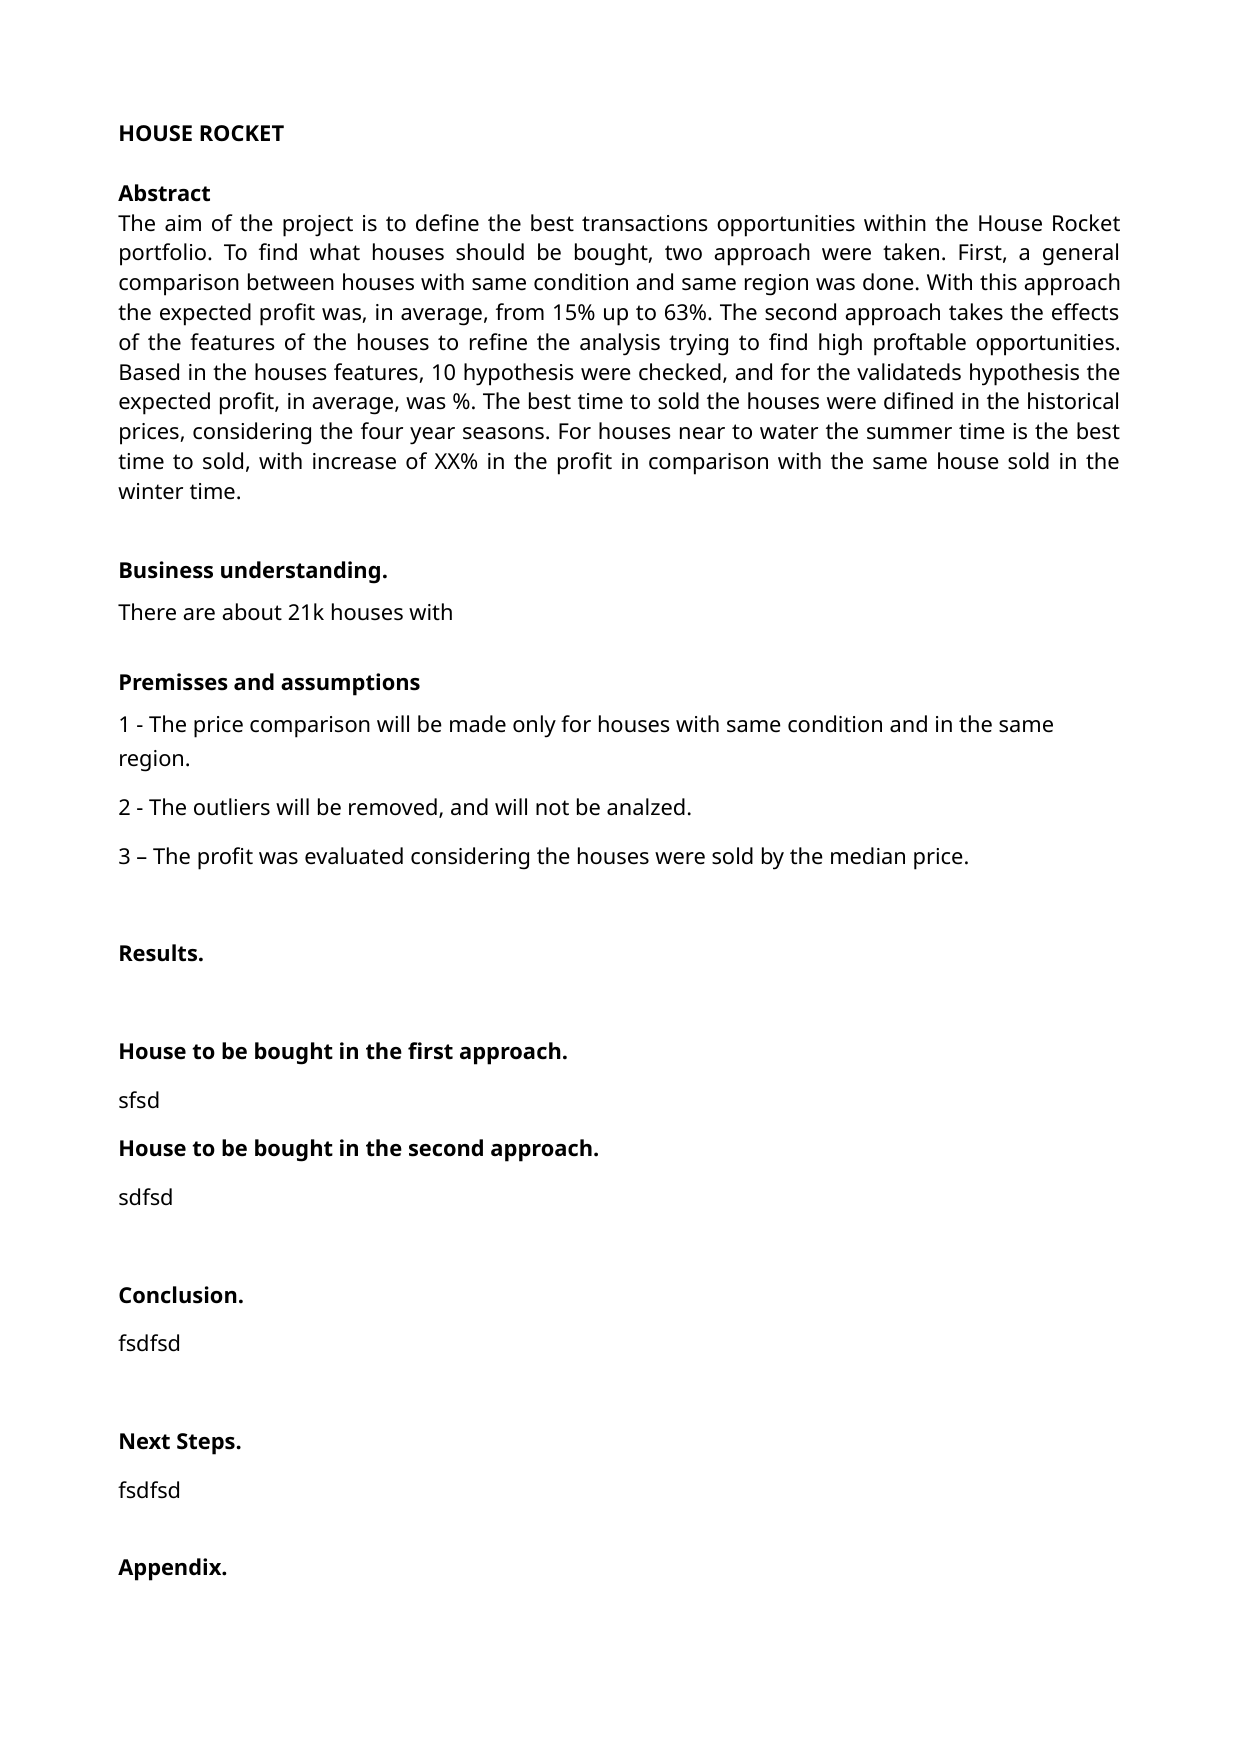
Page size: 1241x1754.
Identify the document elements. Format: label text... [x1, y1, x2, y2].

subtitle Business understanding. [118, 555, 1122, 585]
text There are about 21k houses with [118, 597, 1122, 627]
text 3 – The profit was evaluated considering the houses were sold by the median price. [118, 841, 1122, 871]
text Results. [118, 938, 1122, 968]
text 2 - The outliers will be removed, and will not be analzed. [118, 792, 1122, 822]
text Abstract [118, 178, 1122, 207]
text The aim of the project is to define the best transactions opportunities within the House Rocket portfolio. To find what houses should be bought, two approach were taken. First, a general comparison between houses with same condition and same region was done. With this approach the expected profit was, in average, from 15% up to 63%. The second approach takes the effects of the features of the houses to refine the analysis trying to find high proftable opportunities. Based in the houses features, 10 hypothesis were checked, and for the validateds hypothesis the expected profit, in average, was %. The best time to sold the houses were difined in the historical prices, considering the four year seasons. For houses near to water the summer time is the best time to sold, with increase of XX% in the profit in comparison with the same house sold in the winter time. [118, 207, 1122, 505]
text House to be bought in the first approach. [118, 1036, 1122, 1066]
text Appendix. [118, 1552, 1122, 1582]
text Next Steps. [118, 1426, 1122, 1456]
text 1 - The price comparison will be made only for houses with same condition and in the same region. [118, 709, 1122, 773]
text sfsd [118, 1084, 1122, 1114]
text Conclusion. [118, 1279, 1122, 1309]
text HOUSE ROCKET [118, 118, 1122, 148]
subtitle Premisses and assumptions [118, 667, 1122, 697]
text House to be bought in the second approach. [118, 1133, 1122, 1163]
text fsdfsd [118, 1474, 1122, 1504]
text sdfsd [118, 1182, 1122, 1212]
text fsdfsd [118, 1328, 1122, 1358]
